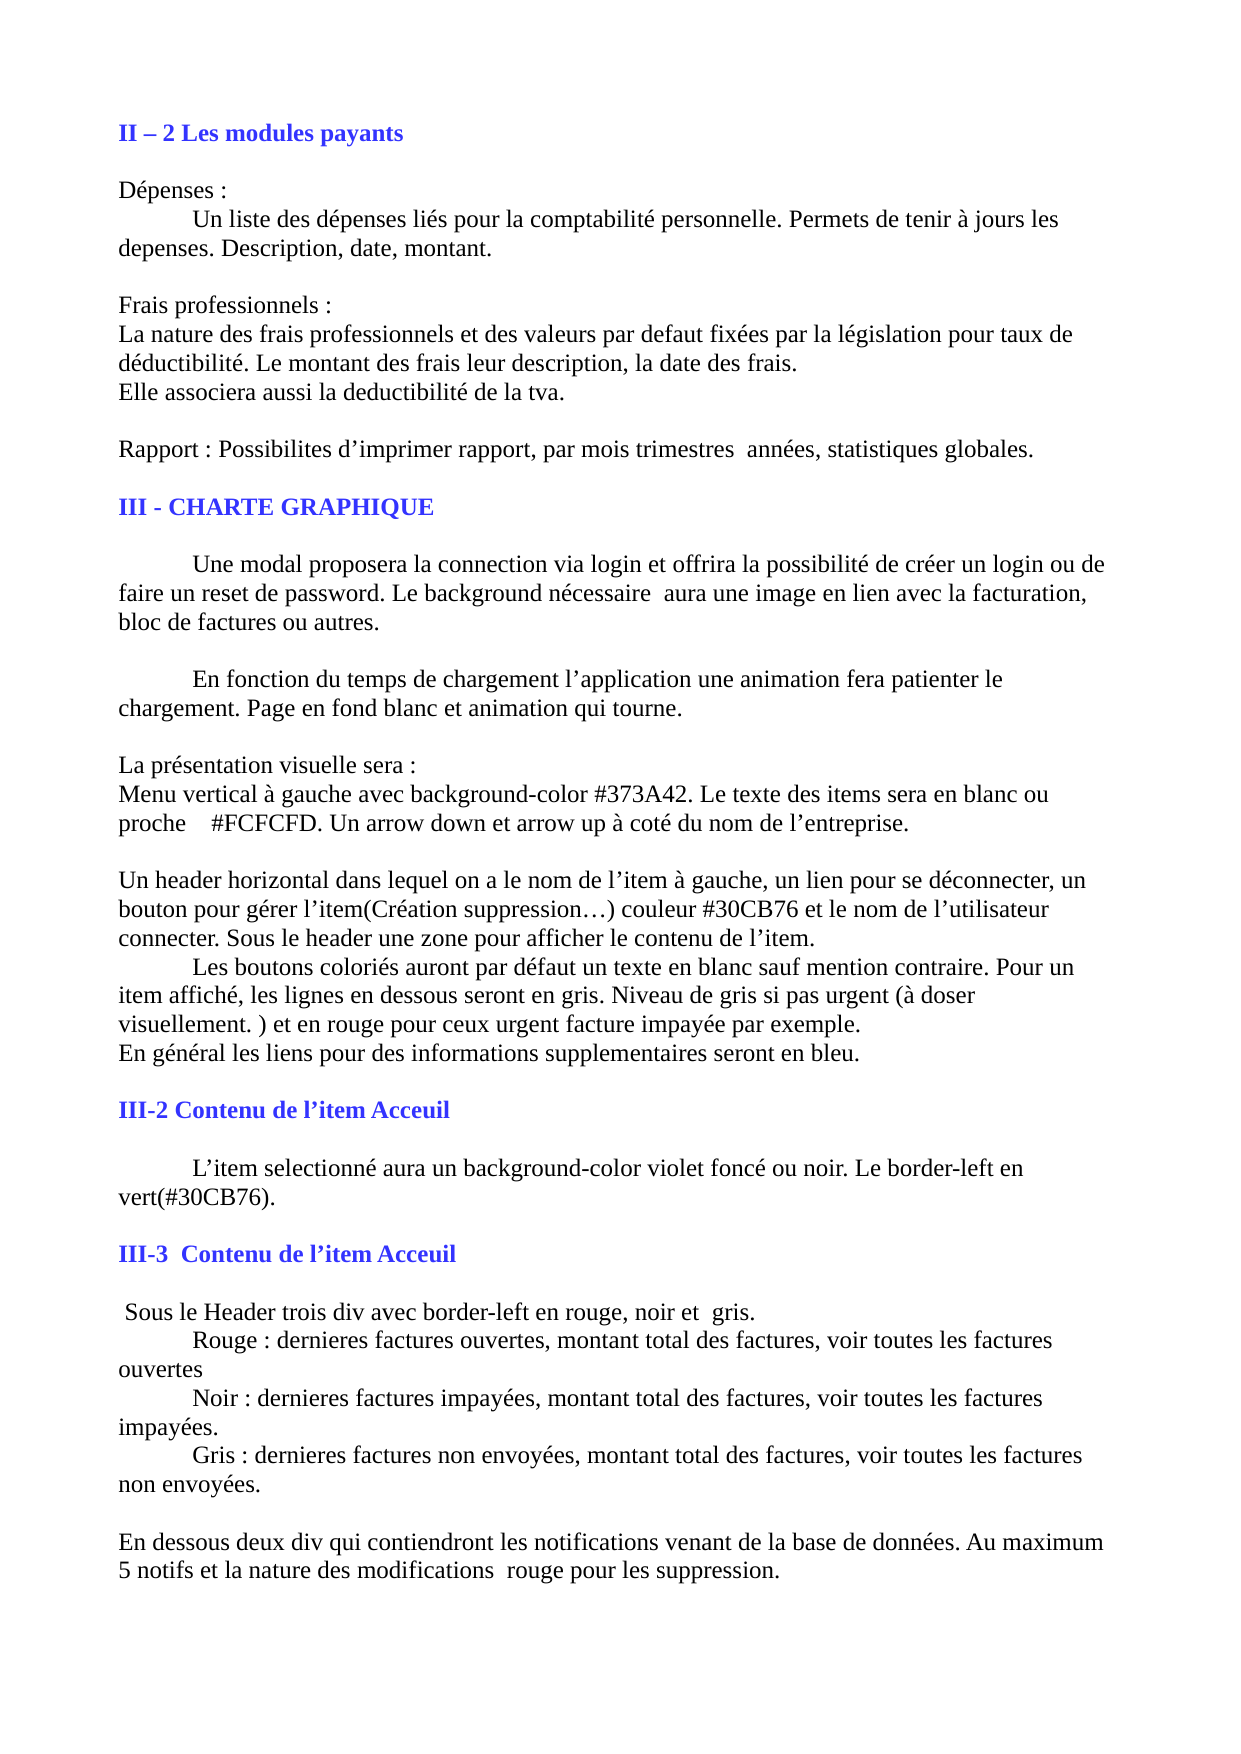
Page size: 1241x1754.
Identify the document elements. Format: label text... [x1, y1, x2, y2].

text Dépenses : [118, 176, 1122, 204]
text Menu vertical à gauche avec background-color #373A42. Le texte des items sera en blanc ou proche #FCFCFD. Un arrow down et arrow up à coté du nom de l’entreprise. [118, 779, 1122, 837]
text Rouge : dernieres factures ouvertes, montant total des factures, voir toutes les factures ouvertes [118, 1326, 1122, 1383]
text La présentation visuelle sera : [118, 751, 1122, 779]
text En général les liens pour des informations supplementaires seront en bleu. [118, 1038, 1122, 1067]
text En dessous deux div qui contiendront les notifications venant de la base de données. Au maximum 5 notifs et la nature des modifications rouge pour les suppression. [118, 1527, 1122, 1584]
text L’item selectionné aura un background-color violet foncé ou noir. Le border-left en vert(#30CB76). [118, 1153, 1122, 1211]
text Frais professionnels : [118, 291, 1122, 319]
text II – 2 Les modules payants [118, 118, 1122, 147]
text Un liste des dépenses liés pour la comptabilité personnelle. Permets de tenir à jours les depenses. Description, date, montant. [118, 204, 1122, 262]
text III-3 Contenu de l’item Acceuil [118, 1239, 1122, 1268]
text Elle associera aussi la deductibilité de la tva. [118, 377, 1122, 406]
text Noir : dernieres factures impayées, montant total des factures, voir toutes les factures impayées. [118, 1383, 1122, 1441]
text En fonction du temps de chargement l’application une animation fera patienter le chargement. Page en fond blanc et animation qui tourne. [118, 664, 1122, 722]
text Gris : dernieres factures non envoyées, montant total des factures, voir toutes les factures non envoyées. [118, 1441, 1122, 1498]
text III-2 Contenu de l’item Acceuil [118, 1096, 1122, 1124]
text Les boutons coloriés auront par défaut un texte en blanc sauf mention contraire. Pour un item affiché, les lignes en dessous seront en gris. Niveau de gris si pas urgent (à doser visuellement. ) et en rouge pour ceux urgent facture impayée par exemple. [118, 952, 1122, 1038]
text Rapport : Possibilites d’imprimer rapport, par mois trimestres années, statistiques globales. [118, 434, 1122, 463]
text III - CHARTE GRAPHIQUE [118, 492, 1122, 521]
text Une modal proposera la connection via login et offrira la possibilité de créer un login ou de faire un reset de password. Le background nécessaire aura une image en lien avec la facturation, bloc de factures ou autres. [118, 549, 1122, 636]
text La nature des frais professionnels et des valeurs par defaut fixées par la législation pour taux de déductibilité. Le montant des frais leur description, la date des frais. [118, 319, 1122, 377]
text Sous le Header trois div avec border-left en rouge, noir et gris. [118, 1297, 1122, 1326]
text Un header horizontal dans lequel on a le nom de l’item à gauche, un lien pour se déconnecter, un bouton pour gérer l’item(Création suppression…) couleur #30CB76 et le nom de l’utilisateur connecter. Sous le header une zone pour afficher le contenu de l’item. [118, 866, 1122, 952]
